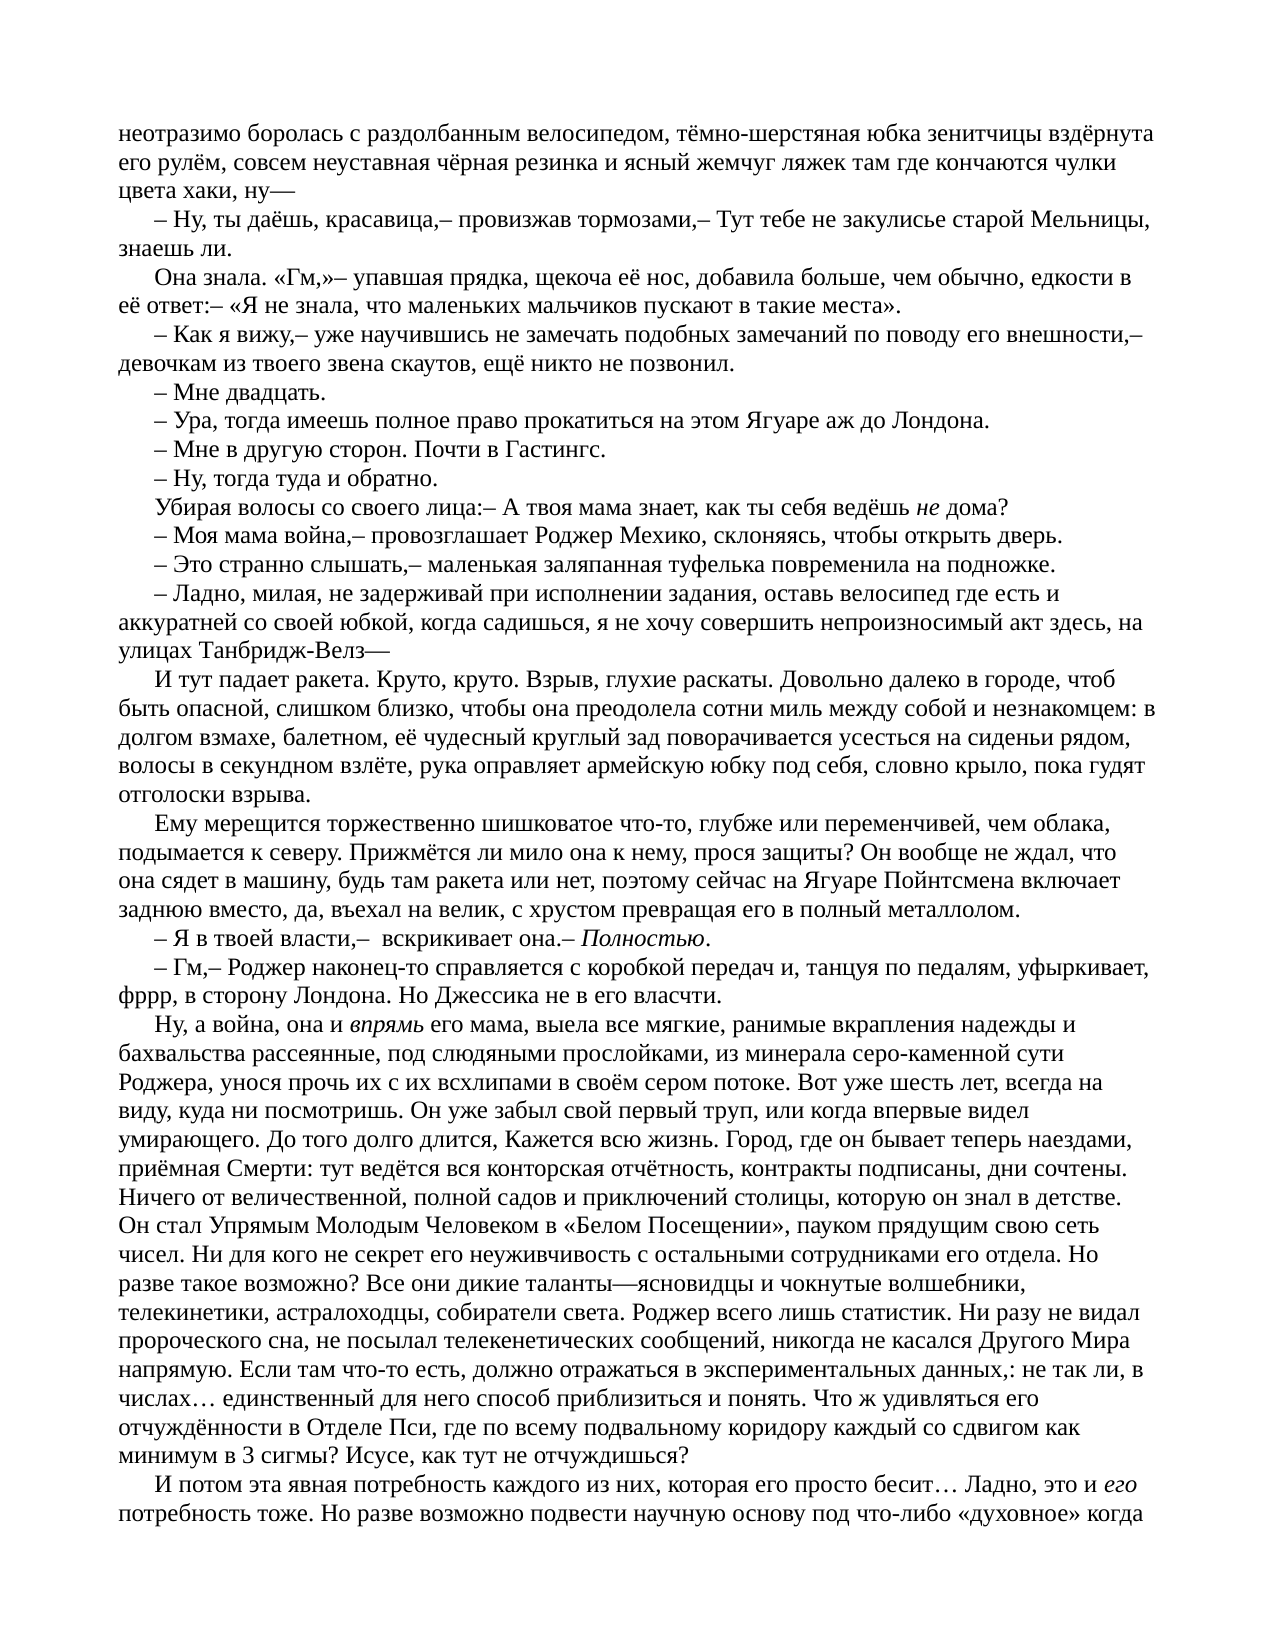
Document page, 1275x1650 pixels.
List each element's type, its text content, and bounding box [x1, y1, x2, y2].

text – Мне в другую сторон. Почти в Гастингс. [118, 434, 1157, 463]
text Ну, а война, она и впрямь его мама, выела все мягкие, ранимые вкрапления надежды и бахвальства рассеянные, под слюдяными прослойками, из минерала серо-каменной сути Роджера, унося прочь их с их всхлипами в своём сером потоке. Вот уже шесть лет, всегда на виду, куда ни посмотришь. Он уже забыл свой первый труп, или когда впервые видел умирающего. До того долго длится, Кажется всю жизнь. Город, где он бывает теперь наездами, приёмная Смерти: тут ведётся вся конторская отчётность, контракты подписаны, дни сочтены. Ничего от величественной, полной садов и приключений столицы, которую он знал в детстве. Он стал Упрямым Молодым Человеком в «Белом Посещении», пауком прядущим свою сеть чисел. Ни для кого не секрет его неуживчивость с остальными сотрудниками его отдела. Но разве такое возможно? Все они дикие таланты—ясновидцы и чокнутые волшебники, телекинетики, астралоходцы, собиратели света. Роджер всего лишь статистик. Ни разу не видал пророческого сна, не посылал телекенетических сообщений, никогда не касался Другого Мира напрямую. Если там что-то есть, должно отражаться в экспериментальных данных,: не так ли, в числах… единственный для него способ приблизиться и понять. Что ж удивляться его отчуждённости в Отделе Пси, где по всему подвальному коридору каждый со сдвигом как минимум в 3 сигмы? Исусе, как тут не отчуждишься? [118, 1009, 1157, 1469]
text – Это странно слышать,– маленькая заляпанная туфелька повременила на подножке. [118, 549, 1157, 578]
text неотразимо боролась с раздолбанным велосипедом, тёмно-шерстяная юбка зенитчицы вздёрнута его рулём, совсем неуставная чёрная резинка и ясный жемчуг ляжек там где кончаются чулки цвета хаки, ну— [118, 118, 1157, 204]
text – Ну, тогда туда и обратно. [118, 463, 1157, 492]
text – Ну, ты даёшь, красавица,– провизжав тормозами,– Тут тебе не закулисье старой Мельницы, знаешь ли. [118, 204, 1157, 262]
text Она знала. «Гм,»– упавшая прядка, щекоча её нос, добавила больше, чем обычно, едкости в её ответ:– «Я не знала, что маленьких мальчиков пускают в такие места». [118, 262, 1157, 319]
text – Мне двадцать. [118, 377, 1157, 406]
text Убирая волосы со своего лица:– А твоя мама знает, как ты себя ведёшь не дома? [118, 492, 1157, 521]
text – Моя мама война,– провозглашает Роджер Мехико, склоняясь, чтобы открыть дверь. [118, 521, 1157, 549]
text – Ладно, милая, не задерживай при исполнении задания, оставь велосипед где есть и аккуратней со своей юбкой, когда садишься, я не хочу совершить непроизносимый акт здесь, на улицах Танбридж-Велз— [118, 578, 1157, 664]
text – Я в твоей власти,– вскрикивает она.– Полностью. [118, 923, 1157, 952]
text Ему мерещится торжественно шишковатое что-то, глубже или переменчивей, чем облака, подымается к северу. Прижмётся ли мило она к нему, прося защиты? Он вообще не ждал, что она сядет в машину, будь там ракета или нет, поэтому сейчас на Ягуаре Пойнтсмена включает заднюю вместо, да, въехал на велик, с хрустом превращая его в полный металлолом. [118, 808, 1157, 923]
text И тут падает ракета. Круто, круто. Взрыв, глухие раскаты. Довольно далеко в городе, чтоб быть опасной, слишком близко, чтобы она преодолела сотни миль между собой и незнакомцем: в долгом взмахе, балетном, её чудесный круглый зад поворачивается усесться на сиденьи рядом, волосы в секундном взлёте, рука оправляет армейскую юбку под себя, словно крыло, пока гудят отголоски взрыва. [118, 664, 1157, 808]
text И потом эта явная потребность каждого из них, которая его просто бесит… Ладно, это и его потребность тоже. Но разве возможно подвести научную основу под что-либо «духовное» когда [118, 1469, 1157, 1527]
text – Ура, тогда имеешь полное право прокатиться на этом Ягуаре аж до Лондона. [118, 406, 1157, 434]
text – Гм,– Роджер наконец-то справляется с коробкой передач и, танцуя по педалям, уфыркивает, фррр, в сторону Лондона. Но Джессика не в его власчти. [118, 952, 1157, 1009]
text – Как я вижу,– уже научившись не замечать подобных замечаний по поводу его внешности,– девочкам из твоего звена скаутов, ещё никто не позвонил. [118, 319, 1157, 377]
